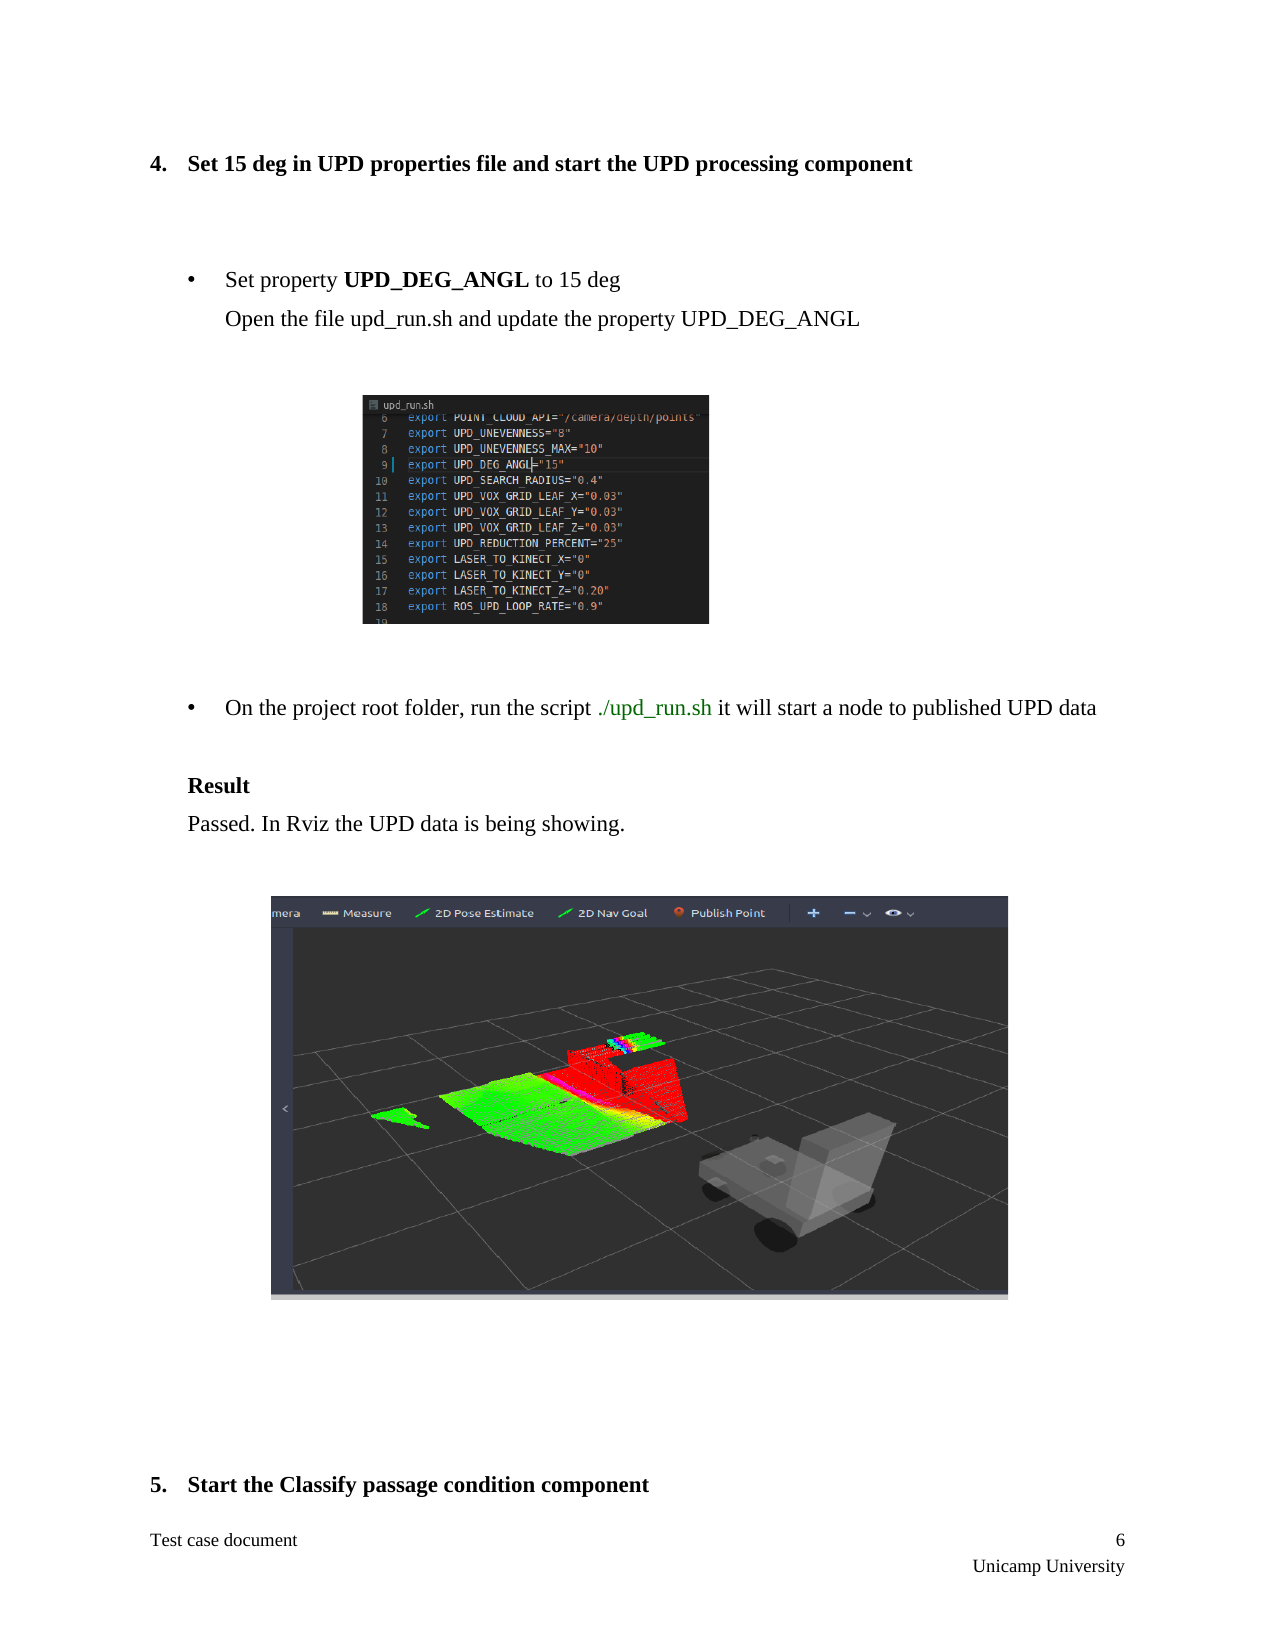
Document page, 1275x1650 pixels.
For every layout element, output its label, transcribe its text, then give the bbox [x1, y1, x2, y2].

list Set property UPD_DEG_ANGL to 15 deg [187, 267, 1125, 293]
list Open the file upd_run.sh and update the property UPD_DEG_ANGL [187, 305, 1125, 332]
list Passed. In Rviz the UPD data is being showing. [150, 811, 1125, 837]
list On the project root folder, run the script ./upd_run.sh it will start a node to published UPD data [187, 694, 1125, 720]
list Result [150, 772, 1125, 798]
list Start the Classify passage condition component [150, 1471, 1125, 1497]
list Set 15 deg in UPD properties file and start the UPD processing component [150, 150, 1125, 176]
picture [271, 896, 1009, 1300]
picture [362, 395, 710, 624]
